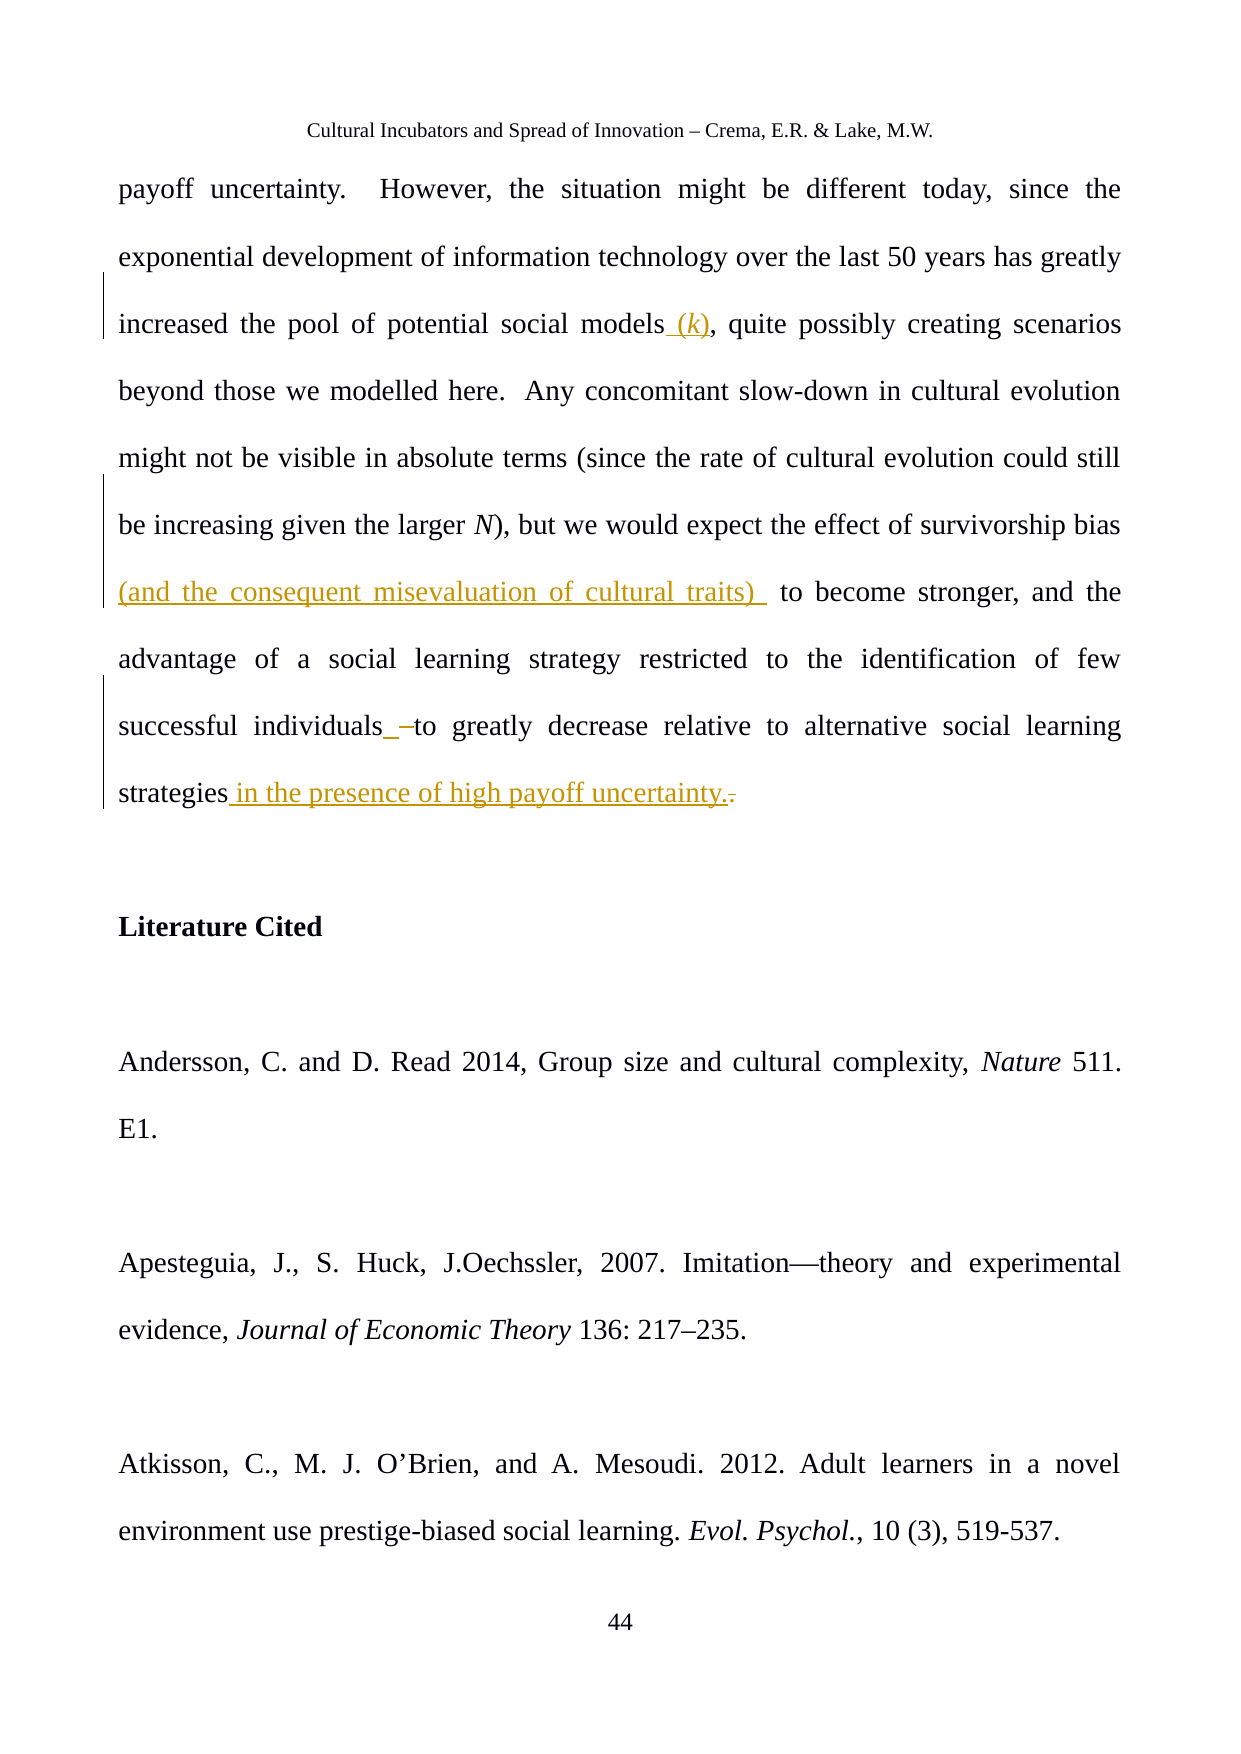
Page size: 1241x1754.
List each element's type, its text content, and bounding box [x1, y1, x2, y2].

text Atkisson, C., M. J. O’Brien, and A. Mesoudi. 2012. Adult learners in a novel environment use prestige-biased social learning. Evol. Psychol., 10 (3), 519-537. [118, 1446, 1122, 1547]
text Literature Cited [118, 909, 1122, 943]
text Andersson, C. and D. Read 2014, Group size and cultural complexity, Nature 511. E1. [118, 1044, 1122, 1144]
text Apesteguia, J., S. Huck, J.Oechssler, 2007. Imitation—theory and experimental evidence, Journal of Economic Theory 136: 217–235. [118, 1245, 1122, 1346]
text payoff uncertainty. However, the situation might be different today, since the exponential development of information technology over the last 50 years has greatly increased the pool of potential social models (k), quite possibly creating scenarios beyond those we modelled here. Any concomitant slow-down in cultural evolution might not be visible in absolute terms (since the rate of cultural evolution could still be increasing given the larger N), but we would expect the effect of survivorship bias (and the consequent misevaluation of cultural traits) to become stronger, and the advantage of a social learning strategy restricted to the identification of few successful individuals to greatly decrease relative to alternative social learning strategies in the presence of high payoff uncertainty. [118, 172, 1122, 809]
